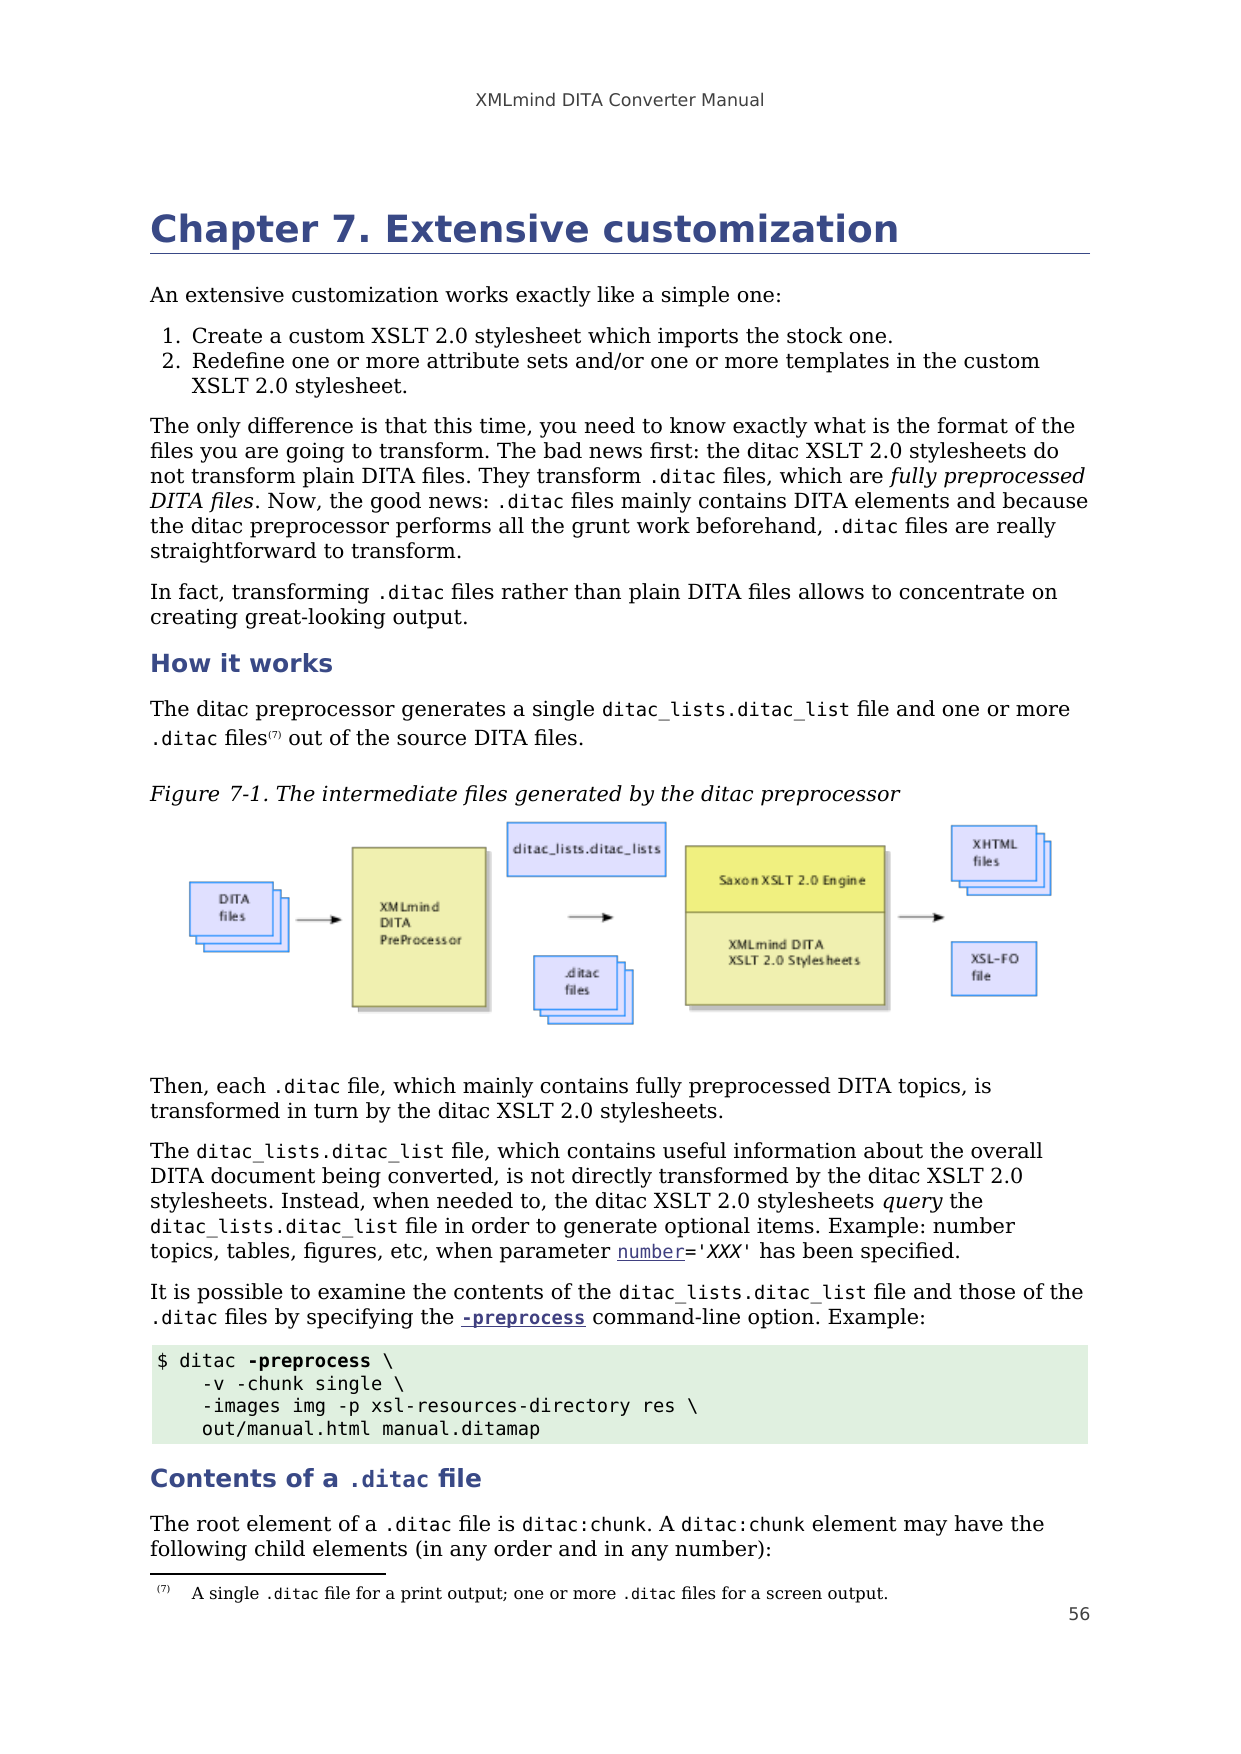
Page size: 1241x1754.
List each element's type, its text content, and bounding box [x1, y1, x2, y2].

text The ditac_lists.ditac_list file, which contains useful information about the overall DITA document being converted, is not directly transformed by the ditac XSLT 2.0 stylesheets. Instead, when needed to, the ditac XSLT 2.0 stylesheets query the ditac_lists.ditac_list file in order to generate optional items. Example: number topics, tables, figures, etc, when parameter number='XXX' has been specified. [150, 1139, 1090, 1264]
text The ditac preprocessor generates a single ditac_lists.ditac_list file and one or more .ditac files(7) out of the source DITA files. [150, 697, 1090, 750]
text Contents of a .ditac file [150, 1463, 1090, 1493]
text Then, each .ditac file, which mainly contains fully preprocessed DITA topics, is transformed in turn by the ditac XSLT 2.0 stylesheets. [150, 1073, 1090, 1123]
text Figure 7-1. The intermediate files generated by the ditac preprocessor [150, 782, 1090, 807]
picture [177, 817, 1063, 1042]
subtitle Chapter 7. Extensive customization [150, 206, 1090, 253]
text An extensive customization works exactly like a simple one: [150, 282, 1090, 307]
text How it works [150, 648, 1090, 678]
text The only difference is that this time, you need to know exactly what is the format of the files you are going to transform. The bad news first: the ditac XSLT 2.0 stylesheets do not transform plain DITA files. They transform .ditac files, which are fully preprocessed DITA files. Now, the good news: .ditac files mainly contains DITA elements and because the ditac preprocessor performs all the grunt work beforehand, .ditac files are really straightforward to transform. [150, 413, 1090, 563]
text It is possible to examine the contents of the ditac_lists.ditac_list file and those of the .ditac files by specifying the -preprocess command-line option. Example: [150, 1279, 1090, 1329]
text $ ditac -preprocess \ -v -chunk single \ -images img -p xsl-resources-directory res \ out/manual.html manual.ditamap [152, 1345, 1088, 1444]
text In fact, transforming .ditac files rather than plain DITA files allows to concentrate on creating great-looking output. [150, 579, 1090, 629]
text The root element of a .ditac file is ditac:chunk. A ditac:chunk element may have the following child elements (in any order and in any number): [150, 1512, 1090, 1562]
list Redefine one or more attribute sets and/or one or more templates in the custom XSLT 2.0 stylesheet. [150, 348, 1090, 398]
list Create a custom XSLT 2.0 stylesheet which imports the stock one. [150, 323, 1090, 348]
text (7) A single .ditac file for a print output; one or more .ditac files for a screen output. [150, 1580, 1090, 1604]
